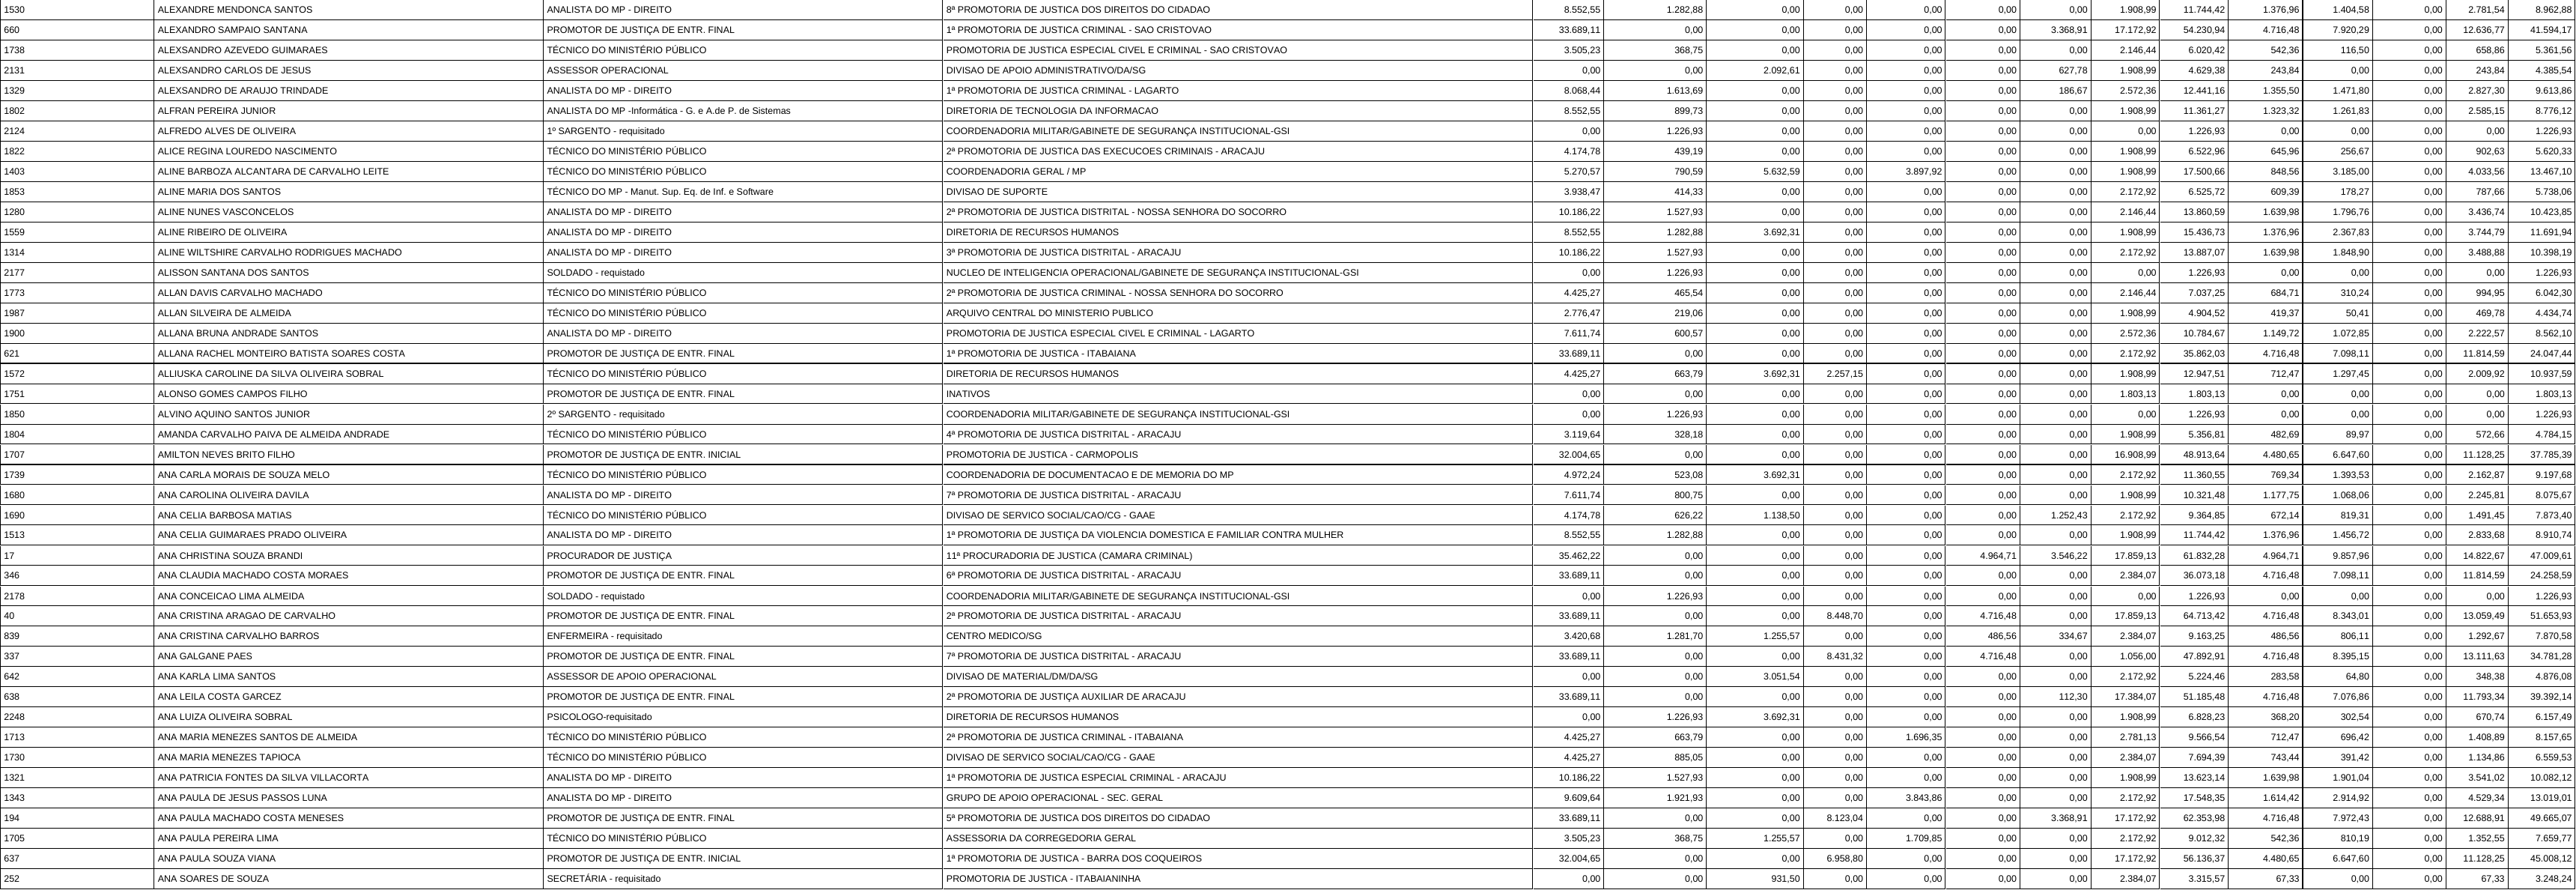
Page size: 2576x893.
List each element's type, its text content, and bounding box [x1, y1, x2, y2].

table_cell 391,42 [2303, 748, 2372, 767]
table_cell 0,00 [1804, 667, 1866, 686]
table_cell 0,00 [1804, 587, 1866, 605]
table_cell 0,00 [1804, 465, 1866, 484]
table_cell 0,00 [1534, 121, 1603, 141]
table_cell 0,00 [1707, 727, 1803, 747]
table_cell ALVINO AQUINO SANTOS JUNIOR [154, 405, 543, 424]
table_cell TÉCNICO DO MINISTÉRIO PÚBLICO [544, 162, 942, 181]
table_cell ALLIUSKA CAROLINE DA SILVA OLIVEIRA SOBRAL [154, 364, 543, 384]
table_cell 3.436,74 [2446, 202, 2508, 222]
table_cell 0,00 [1804, 788, 1866, 808]
table_cell 0,00 [2373, 162, 2446, 181]
table_cell 61.832,28 [2160, 546, 2228, 565]
table_cell 7.037,25 [2160, 283, 2228, 303]
table_cell 10.186,22 [1534, 768, 1603, 787]
table_cell 4.716,48 [2229, 20, 2302, 40]
table_cell 712,47 [2229, 727, 2302, 747]
table_cell 0,00 [1867, 566, 1945, 585]
table_cell SOLDADO - requistado [544, 587, 942, 605]
table_cell 41.594,17 [2509, 20, 2575, 40]
table_cell TÉCNICO DO MINISTÉRIO PÚBLICO [544, 142, 942, 161]
table_cell 800,75 [1604, 485, 1706, 504]
table_cell 0,00 [2373, 202, 2446, 222]
table_cell 1.908,99 [2092, 142, 2159, 161]
table_cell 12.688,91 [2446, 808, 2508, 828]
table_cell ANA CRISTINA ARAGAO DE CARVALHO [154, 606, 543, 626]
table_cell 0,00 [2020, 525, 2091, 545]
table_cell 0,00 [2020, 768, 2091, 787]
table_cell ANA LEILA COSTA GARCEZ [154, 687, 543, 706]
table_cell 0,00 [1707, 485, 1803, 504]
table_cell 334,67 [2020, 626, 2091, 646]
table_cell 3.368,91 [2020, 808, 2091, 828]
table_cell 0,00 [2373, 384, 2446, 403]
table_cell 35.862,03 [2160, 344, 2228, 363]
table_cell 4.529,34 [2446, 788, 2508, 808]
table_cell 0,00 [2020, 849, 2091, 868]
table_cell 67,33 [2229, 869, 2302, 889]
table_cell 1.908,99 [2092, 768, 2159, 787]
table_cell 302,54 [2303, 707, 2372, 727]
table_cell ALINE MARIA DOS SANTOS [154, 182, 543, 202]
table_cell 3.938,47 [1534, 182, 1603, 202]
table_cell 1.226,93 [1604, 587, 1706, 605]
table_cell 1.696,35 [1867, 727, 1945, 747]
table_cell 0,00 [1804, 263, 1866, 282]
table_cell 54.230,94 [2160, 20, 2228, 40]
table_cell 0,00 [1707, 587, 1803, 605]
table_cell 0,00 [1604, 667, 1706, 686]
table_cell 790,59 [1604, 162, 1706, 181]
table_cell 112,30 [2020, 687, 2091, 706]
table_cell 0,00 [2020, 263, 2091, 282]
table_cell 337 [1, 647, 154, 666]
table_cell 252 [1, 869, 154, 889]
table_cell 0,00 [1804, 546, 1866, 565]
table_cell ALLANA BRUNA ANDRADE SANTOS [154, 324, 543, 343]
table_cell 0,00 [1804, 829, 1866, 848]
table_cell 1850 [1, 405, 154, 424]
table_header 1.404,58 [2303, 0, 2372, 19]
table_cell 9.163,25 [2160, 626, 2228, 646]
table_cell ALFRAN PEREIRA JUNIOR [154, 101, 543, 121]
table_cell 6.157,49 [2509, 707, 2575, 727]
table_cell DIVISAO DE APOIO ADMINISTRATIVO/DA/SG [944, 61, 1532, 80]
table_cell 0,00 [1867, 748, 1945, 767]
table_cell 0,00 [2373, 20, 2446, 40]
table_cell 0,00 [1707, 425, 1803, 444]
table_cell 4.716,48 [1946, 647, 2020, 666]
table_header 1.908,99 [2092, 0, 2159, 19]
table_cell 1.471,80 [2303, 81, 2372, 100]
table_cell 0,00 [2020, 223, 2091, 242]
table_cell ALLAN DAVIS CARVALHO MACHADO [154, 283, 543, 303]
table_cell 0,00 [1707, 748, 1803, 767]
table_cell ALISSON SANTANA DOS SANTOS [154, 263, 543, 282]
table_cell 67,33 [2446, 869, 2508, 889]
table_cell ALICE REGINA LOUREDO NASCIMENTO [154, 142, 543, 161]
table_cell 8.431,32 [1804, 647, 1866, 666]
table_cell CENTRO MEDICO/SG [944, 626, 1532, 646]
table_cell 1.908,99 [2092, 707, 2159, 727]
table_cell 0,00 [2373, 869, 2446, 889]
table_cell 2.384,07 [2092, 626, 2159, 646]
table_cell 743,44 [2229, 748, 2302, 767]
table_cell 1.226,93 [1604, 263, 1706, 282]
table_cell DIVISAO DE SERVICO SOCIAL/CAO/CG - GAAE [944, 506, 1532, 524]
table_cell 62.353,98 [2160, 808, 2228, 828]
table_cell 7.694,39 [2160, 748, 2228, 767]
table_header 8ª PROMOTORIA DE JUSTICA DOS DIREITOS DO CIDADAO [944, 0, 1532, 19]
table_cell 10.321,48 [2160, 485, 2228, 504]
table_cell 994,95 [2446, 283, 2508, 303]
table_cell ARQUIVO CENTRAL DO MINISTERIO PUBLICO [944, 303, 1532, 323]
table_cell 0,00 [1946, 61, 2020, 80]
table_cell 5.270,57 [1534, 162, 1603, 181]
table_cell 0,00 [2373, 626, 2446, 646]
table_cell 10.398,19 [2509, 243, 2575, 262]
table_cell 3.185,00 [2303, 162, 2372, 181]
table_cell 0,00 [1804, 61, 1866, 80]
table_cell ALINE WILTSHIRE CARVALHO RODRIGUES MACHADO [154, 243, 543, 262]
table_cell 0,00 [1867, 263, 1945, 282]
table_cell 523,08 [1604, 465, 1706, 484]
table_cell 51.185,48 [2160, 687, 2228, 706]
table_cell 0,00 [1804, 243, 1866, 262]
table_cell 0,00 [2373, 506, 2446, 524]
table_cell 0,00 [2229, 587, 2302, 605]
table_cell 1.226,93 [2509, 263, 2575, 282]
table_cell 17.500,66 [2160, 162, 2228, 181]
table_cell 0,00 [2373, 445, 2446, 464]
table_cell 2.009,92 [2446, 364, 2508, 384]
table_cell 0,00 [1867, 869, 1945, 889]
table_cell 2.384,07 [2092, 748, 2159, 767]
table_cell 0,00 [2303, 405, 2372, 424]
table_cell 7.611,74 [1534, 485, 1603, 504]
table_cell 0,00 [1707, 263, 1803, 282]
table_cell TÉCNICO DO MP - Manut. Sup. Eq. de Inf. e Software [544, 182, 942, 202]
table_cell 0,00 [1867, 81, 1945, 100]
table_cell 0,00 [1534, 384, 1603, 403]
table_cell 0,00 [2373, 707, 2446, 727]
table_cell 1.226,93 [2160, 587, 2228, 605]
table_cell 7.920,29 [2303, 20, 2372, 40]
table_cell 1.177,75 [2229, 485, 2302, 504]
table_cell 0,00 [2446, 121, 2508, 141]
table_cell 1.355,50 [2229, 81, 2302, 100]
table_cell 1738 [1, 40, 154, 60]
table_cell 0,00 [2373, 243, 2446, 262]
table_cell 45.008,12 [2509, 849, 2575, 868]
table_cell 0,00 [2020, 667, 2091, 686]
table_cell 7.098,11 [2303, 566, 2372, 585]
table_cell 0,00 [1867, 61, 1945, 80]
table_cell 2.146,44 [2092, 40, 2159, 60]
table_cell 6ª PROMOTORIA DE JUSTICA DISTRITAL - ARACAJU [944, 566, 1532, 585]
table_cell ANALISTA DO MP - DIREITO [544, 525, 942, 545]
table_cell 50,41 [2303, 303, 2372, 323]
table_cell 4.716,48 [2229, 687, 2302, 706]
table_cell 3.505,23 [1534, 40, 1603, 60]
table_cell 1.408,89 [2446, 727, 2508, 747]
table_cell 11.691,94 [2509, 223, 2575, 242]
table_cell 0,00 [1867, 626, 1945, 646]
table_cell 3.541,02 [2446, 768, 2508, 787]
table_cell ANA CHRISTINA SOUZA BRANDI [154, 546, 543, 565]
table_cell 1314 [1, 243, 154, 262]
table_cell 243,84 [2229, 61, 2302, 80]
table_cell 17.859,13 [2092, 546, 2159, 565]
table_cell 0,00 [1804, 182, 1866, 202]
table_cell 1.908,99 [2092, 525, 2159, 545]
table_cell 0,00 [2229, 121, 2302, 141]
table_cell 8.075,67 [2509, 485, 2575, 504]
table_cell 0,00 [2373, 101, 2446, 121]
table_cell ANA CRISTINA CARVALHO BARROS [154, 626, 543, 646]
table_cell 2.367,83 [2303, 223, 2372, 242]
table_cell 1.226,93 [2509, 121, 2575, 141]
table_cell 1.323,32 [2229, 101, 2302, 121]
table_cell 2.833,68 [2446, 525, 2508, 545]
table_cell 1329 [1, 81, 154, 100]
table_cell 0,00 [1867, 121, 1945, 141]
table_cell 0,00 [2373, 687, 2446, 706]
table_cell 12.441,16 [2160, 81, 2228, 100]
table_cell INATIVOS [944, 384, 1532, 403]
table_cell ALEXANDRO SAMPAIO SANTANA [154, 20, 543, 40]
table_cell ANALISTA DO MP - DIREITO [544, 243, 942, 262]
table_header ANALISTA DO MP - DIREITO [544, 0, 942, 19]
table_cell 0,00 [1867, 445, 1945, 464]
table_cell 1802 [1, 101, 154, 121]
table_cell 0,00 [2020, 445, 2091, 464]
table_cell 2177 [1, 263, 154, 282]
table_cell 24.258,59 [2509, 566, 2575, 585]
table_cell 0,00 [2446, 587, 2508, 605]
table_cell 0,00 [1867, 485, 1945, 504]
table_cell 2131 [1, 61, 154, 80]
table_cell 33.689,11 [1534, 20, 1603, 40]
table_cell 1.261,83 [2303, 101, 2372, 121]
table_cell PROMOTOR DE JUSTIÇA DE ENTR. FINAL [544, 20, 942, 40]
table_cell 39.392,14 [2509, 687, 2575, 706]
table_cell 1.908,99 [2092, 61, 2159, 80]
table_cell AMILTON NEVES BRITO FILHO [154, 445, 543, 464]
table_cell 672,14 [2229, 506, 2302, 524]
table_cell 283,58 [2229, 667, 2302, 686]
table_cell TÉCNICO DO MINISTÉRIO PÚBLICO [544, 748, 942, 767]
table_cell 0,00 [2020, 162, 2091, 181]
table_cell ASSESSORIA DA CORREGEDORIA GERAL [944, 829, 1532, 848]
table_cell 0,00 [1946, 727, 2020, 747]
table_cell 14.822,67 [2446, 546, 2508, 565]
table_cell 2º SARGENTO - requisitado [544, 405, 942, 424]
table_cell 17 [1, 546, 154, 565]
table_cell 8.157,65 [2509, 727, 2575, 747]
table_cell 0,00 [2373, 546, 2446, 565]
table_cell 0,00 [1707, 101, 1803, 121]
table_cell 4.174,78 [1534, 142, 1603, 161]
table_cell 1.138,50 [1707, 506, 1803, 524]
table_cell 1.639,98 [2229, 202, 2302, 222]
table_cell 3.546,22 [2020, 546, 2091, 565]
table_cell 0,00 [1867, 687, 1945, 706]
table_cell 368,75 [1604, 40, 1706, 60]
table_cell TÉCNICO DO MINISTÉRIO PÚBLICO [544, 425, 942, 444]
table_cell 0,00 [1867, 101, 1945, 121]
table_cell 256,67 [2303, 142, 2372, 161]
table_cell 37.785,39 [2509, 445, 2575, 464]
table_cell DIRETORIA DE RECURSOS HUMANOS [944, 707, 1532, 727]
table_cell 33.689,11 [1534, 344, 1603, 363]
table_cell 0,00 [2020, 384, 2091, 403]
table_cell 17.172,92 [2092, 808, 2159, 828]
table_cell COORDENADORIA MILITAR/GABINETE DE SEGURANÇA INSTITUCIONAL-GSI [944, 121, 1532, 141]
table_cell 0,00 [1534, 587, 1603, 605]
table_cell 3.488,88 [2446, 243, 2508, 262]
table_cell 0,00 [1804, 283, 1866, 303]
table_cell 2ª PROMOTORIA DE JUSTICA CRIMINAL - ITABAIANA [944, 727, 1532, 747]
table_cell PROMOTOR DE JUSTIÇA DE ENTR. FINAL [544, 344, 942, 363]
table_cell 0,00 [2303, 263, 2372, 282]
table_cell 1705 [1, 829, 154, 848]
table_cell 0,00 [2373, 425, 2446, 444]
table_cell 6.042,30 [2509, 283, 2575, 303]
table_cell 4.784,15 [2509, 425, 2575, 444]
table_cell 0,00 [2020, 748, 2091, 767]
table_cell 0,00 [1804, 748, 1866, 767]
table_cell ALINE BARBOZA ALCANTARA DE CARVALHO LEITE [154, 162, 543, 181]
table_cell ANALISTA DO MP - DIREITO [544, 788, 942, 808]
table_cell 1.072,85 [2303, 324, 2372, 343]
table_cell 2178 [1, 587, 154, 605]
table_cell 0,00 [1946, 81, 2020, 100]
table_cell ANA GALGANE PAES [154, 647, 543, 666]
table_cell 0,00 [2373, 587, 2446, 605]
table_cell 0,00 [1867, 20, 1945, 40]
table_cell 0,00 [1946, 303, 2020, 323]
table_cell TÉCNICO DO MINISTÉRIO PÚBLICO [544, 364, 942, 384]
table_cell 219,06 [1604, 303, 1706, 323]
table_cell 8.448,70 [1804, 606, 1866, 626]
table_cell 5ª PROMOTORIA DE JUSTICA DOS DIREITOS DO CIDADAO [944, 808, 1532, 828]
table_cell ANALISTA DO MP - DIREITO [544, 223, 942, 242]
table_cell 0,00 [2020, 566, 2091, 585]
table_cell PROMOTOR DE JUSTIÇA DE ENTR. FINAL [544, 687, 942, 706]
table_cell 3.051,54 [1707, 667, 1803, 686]
table_cell 0,00 [1946, 788, 2020, 808]
table_cell 0,00 [2446, 263, 2508, 282]
table_cell 637 [1, 849, 154, 868]
table_cell ANALISTA DO MP - DIREITO [544, 324, 942, 343]
table_cell 0,00 [1707, 768, 1803, 787]
table_cell 4.716,48 [1946, 606, 2020, 626]
table_cell 2.914,92 [2303, 788, 2372, 808]
table_cell 33.689,11 [1534, 606, 1603, 626]
table_cell 1513 [1, 525, 154, 545]
table_cell 11.814,59 [2446, 344, 2508, 363]
table_cell 0,00 [1946, 243, 2020, 262]
table_cell 542,36 [2229, 40, 2302, 60]
table_cell 0,00 [1707, 788, 1803, 808]
table_cell 348,38 [2446, 667, 2508, 686]
table_cell SECRETÁRIA - requisitado [544, 869, 942, 889]
table_cell 902,63 [2446, 142, 2508, 161]
table_cell 1853 [1, 182, 154, 202]
table_cell 486,56 [2229, 626, 2302, 646]
table_cell 4.964,71 [2229, 546, 2302, 565]
table_cell 1713 [1, 727, 154, 747]
table_cell 116,50 [2303, 40, 2372, 60]
table_cell 13.111,63 [2446, 647, 2508, 666]
table_cell 12.636,77 [2446, 20, 2508, 40]
table_cell 0,00 [2020, 788, 2091, 808]
table_cell 0,00 [2373, 566, 2446, 585]
table_cell 465,54 [1604, 283, 1706, 303]
table_cell 670,74 [2446, 707, 2508, 727]
table_cell 0,00 [1946, 445, 2020, 464]
table_cell 1.281,70 [1604, 626, 1706, 646]
table_cell 1.376,96 [2229, 223, 2302, 242]
table_cell 7.098,11 [2303, 344, 2372, 363]
table_cell 2ª PROMOTORIA DE JUSTIÇA AUXILIAR DE ARACAJU [944, 687, 1532, 706]
table_cell 0,00 [1604, 869, 1706, 889]
table_cell 17.859,13 [2092, 606, 2159, 626]
table_cell 0,00 [1867, 525, 1945, 545]
table_cell 11.814,59 [2446, 566, 2508, 585]
table_cell 2.572,36 [2092, 324, 2159, 343]
table_cell 839 [1, 626, 154, 646]
table_cell 17.548,35 [2160, 788, 2228, 808]
table_cell 1900 [1, 324, 154, 343]
table_cell 5.620,33 [2509, 142, 2575, 161]
table_cell 0,00 [2020, 344, 2091, 363]
table_cell 1739 [1, 465, 154, 484]
table_cell 1.908,99 [2092, 223, 2159, 242]
table_cell 2.172,92 [2092, 243, 2159, 262]
table_cell 7ª PROMOTORIA DE JUSTICA DISTRITAL - ARACAJU [944, 647, 1532, 666]
table_header 1.282,88 [1604, 0, 1706, 19]
table_cell 0,00 [2020, 182, 2091, 202]
table_cell 0,00 [1867, 142, 1945, 161]
table_cell 368,20 [2229, 707, 2302, 727]
table_cell 1.456,72 [2303, 525, 2372, 545]
table_cell 645,96 [2229, 142, 2302, 161]
table_cell 0,00 [2373, 142, 2446, 161]
table_cell 0,00 [1604, 61, 1706, 80]
table_cell 3.248,24 [2509, 869, 2575, 889]
table_cell 0,00 [1867, 506, 1945, 524]
table_cell 1987 [1, 303, 154, 323]
table_cell 0,00 [1707, 40, 1803, 60]
table_cell PROMOTOR DE JUSTIÇA DE ENTR. FINAL [544, 808, 942, 828]
table_cell TÉCNICO DO MINISTÉRIO PÚBLICO [544, 40, 942, 60]
table_cell 12.947,51 [2160, 364, 2228, 384]
table_cell 1.056,00 [2092, 647, 2159, 666]
table_cell 0,00 [1804, 485, 1866, 504]
table_cell 9.197,68 [2509, 465, 2575, 484]
table_cell 17.384,07 [2092, 687, 2159, 706]
table_cell 8.395,15 [2303, 647, 2372, 666]
table_cell 1.376,96 [2229, 525, 2302, 545]
table_cell PROMOTORIA DE JUSTICA - CARMOPOLIS [944, 445, 1532, 464]
table_cell 0,00 [2373, 324, 2446, 343]
table_header 0,00 [1946, 0, 2020, 19]
table_cell 2.172,92 [2092, 465, 2159, 484]
table_cell 3ª PROMOTORIA DE JUSTICA DISTRITAL - ARACAJU [944, 243, 1532, 262]
table_cell 368,75 [1604, 829, 1706, 848]
table_cell 819,31 [2303, 506, 2372, 524]
table_cell ANA MARIA MENEZES TAPIOCA [154, 748, 543, 767]
table_cell 848,56 [2229, 162, 2302, 181]
table_cell 4ª PROMOTORIA DE JUSTICA DISTRITAL - ARACAJU [944, 425, 1532, 444]
table_cell 0,00 [1604, 647, 1706, 666]
table_cell 56.136,37 [2160, 849, 2228, 868]
table_cell 1.352,55 [2446, 829, 2508, 848]
table_cell 0,00 [1867, 364, 1945, 384]
table_cell 0,00 [1604, 20, 1706, 40]
table_cell 469,78 [2446, 303, 2508, 323]
table_cell 0,00 [1804, 202, 1866, 222]
table_cell 0,00 [1946, 263, 2020, 282]
table_cell 6.828,23 [2160, 707, 2228, 727]
table_cell 2.172,92 [2092, 506, 2159, 524]
table_cell 11.793,34 [2446, 687, 2508, 706]
table_cell 2.776,47 [1534, 303, 1603, 323]
table_cell 8.343,01 [2303, 606, 2372, 626]
table_header 11.744,42 [2160, 0, 2228, 19]
table_cell 0,00 [2373, 465, 2446, 484]
table_cell 0,00 [2020, 364, 2091, 384]
table_cell 1ª PROMOTORIA DE JUSTICA ESPECIAL CRIMINAL - ARACAJU [944, 768, 1532, 787]
table_cell 1.282,88 [1604, 525, 1706, 545]
table_cell 0,00 [1867, 405, 1945, 424]
table_cell 0,00 [2373, 121, 2446, 141]
table_cell 0,00 [1946, 425, 2020, 444]
table_cell 1343 [1, 788, 154, 808]
table_cell PROMOTOR DE JUSTIÇA DE ENTR. INICIAL [544, 849, 942, 868]
table_cell 0,00 [2373, 788, 2446, 808]
table_cell 414,33 [1604, 182, 1706, 202]
table_cell 1.908,99 [2092, 101, 2159, 121]
table_cell 8.562,10 [2509, 324, 2575, 343]
table_cell 9.364,85 [2160, 506, 2228, 524]
table_cell ANA CELIA BARBOSA MATIAS [154, 506, 543, 524]
table_cell 0,00 [2092, 405, 2159, 424]
table_cell DIRETORIA DE RECURSOS HUMANOS [944, 364, 1532, 384]
table_cell 8.123,04 [1804, 808, 1866, 828]
table_cell 1280 [1, 202, 154, 222]
table_cell 0,00 [1604, 606, 1706, 626]
table_cell 0,00 [1867, 546, 1945, 565]
table_cell 1.252,43 [2020, 506, 2091, 524]
table_cell 1321 [1, 768, 154, 787]
table_cell 0,00 [2020, 121, 2091, 141]
table_cell 1.639,98 [2229, 768, 2302, 787]
table_cell 0,00 [1804, 707, 1866, 727]
table_cell 899,73 [1604, 101, 1706, 121]
table_cell 0,00 [2303, 869, 2372, 889]
table_cell 1.297,45 [2303, 364, 2372, 384]
table_cell 0,00 [1867, 606, 1945, 626]
table_cell 0,00 [2020, 101, 2091, 121]
table_cell 0,00 [1604, 384, 1706, 403]
table_cell ALEXSANDRO DE ARAUJO TRINDADE [154, 81, 543, 100]
table_cell 627,78 [2020, 61, 2091, 80]
table_cell 600,57 [1604, 324, 1706, 343]
table_cell 0,00 [1707, 121, 1803, 141]
table_cell 0,00 [2373, 748, 2446, 767]
table_cell 4.629,38 [2160, 61, 2228, 80]
table_cell 2.222,57 [2446, 324, 2508, 343]
table_cell ANA CLAUDIA MACHADO COSTA MORAES [154, 566, 543, 585]
table_cell 0,00 [1946, 829, 2020, 848]
table_cell 0,00 [1804, 626, 1866, 646]
table_cell 6.020,42 [2160, 40, 2228, 60]
table_cell 2.146,44 [2092, 202, 2159, 222]
table_cell 0,00 [2373, 283, 2446, 303]
table_cell 4.480,65 [2229, 445, 2302, 464]
table_cell 712,47 [2229, 364, 2302, 384]
table_cell 9.613,86 [2509, 81, 2575, 100]
table_cell 0,00 [1804, 121, 1866, 141]
table_cell 609,39 [2229, 182, 2302, 202]
table_cell 1730 [1, 748, 154, 767]
table_cell 0,00 [1804, 869, 1866, 889]
table_cell 7.076,86 [2303, 687, 2372, 706]
table_cell 1.796,76 [2303, 202, 2372, 222]
table_cell 0,00 [1707, 808, 1803, 828]
table_cell 48.913,64 [2160, 445, 2228, 464]
table_cell COORDENADORIA GERAL / MP [944, 162, 1532, 181]
table_cell 0,00 [1867, 647, 1945, 666]
table_cell 2ª PROMOTORIA DE JUSTICA CRIMINAL - NOSSA SENHORA DO SOCORRO [944, 283, 1532, 303]
table_cell 1751 [1, 384, 154, 403]
table_cell 33.689,11 [1534, 647, 1603, 666]
table_cell 34.781,28 [2509, 647, 2575, 666]
table_cell 663,79 [1604, 727, 1706, 747]
table_cell 0,00 [2373, 303, 2446, 323]
table_cell 1.527,93 [1604, 768, 1706, 787]
table_cell 658,86 [2446, 40, 2508, 60]
table_cell 1773 [1, 283, 154, 303]
table_cell 0,00 [1867, 587, 1945, 605]
table_cell ALLANA RACHEL MONTEIRO BATISTA SOARES COSTA [154, 344, 543, 363]
table_cell 0,00 [1946, 465, 2020, 484]
table_cell 0,00 [1707, 546, 1803, 565]
table_cell 0,00 [1867, 808, 1945, 828]
table_cell 0,00 [1804, 768, 1866, 787]
table_cell 2.172,92 [2092, 788, 2159, 808]
table_cell 0,00 [2373, 829, 2446, 848]
table_cell 4.425,27 [1534, 283, 1603, 303]
table_cell 0,00 [2020, 142, 2091, 161]
table_cell 787,66 [2446, 182, 2508, 202]
table_cell 0,00 [1707, 606, 1803, 626]
table_cell 572,66 [2446, 425, 2508, 444]
table_cell 8.910,74 [2509, 525, 2575, 545]
table_cell 0,00 [1804, 506, 1866, 524]
table_cell 0,00 [1604, 344, 1706, 363]
table_cell 1.803,13 [2092, 384, 2159, 403]
table_cell 0,00 [1946, 687, 2020, 706]
table_cell 4.174,78 [1534, 506, 1603, 524]
table_cell ANALISTA DO MP -Informática - G. e A.de P. de Sistemas [544, 101, 942, 121]
table_cell 346 [1, 566, 154, 585]
table_cell 419,37 [2229, 303, 2302, 323]
table_cell 0,00 [2092, 587, 2159, 605]
table_cell 0,00 [2020, 485, 2091, 504]
table_cell 0,00 [1707, 445, 1803, 464]
table_cell 0,00 [2020, 647, 2091, 666]
table_cell 33.689,11 [1534, 566, 1603, 585]
table_cell 0,00 [2020, 303, 2091, 323]
table_cell 0,00 [1867, 243, 1945, 262]
table_cell 0,00 [1707, 324, 1803, 343]
table_cell 0,00 [1707, 344, 1803, 363]
table_cell 0,00 [1946, 384, 2020, 403]
table_cell 0,00 [1946, 667, 2020, 686]
table_cell 0,00 [2303, 121, 2372, 141]
table_cell 3.843,86 [1867, 788, 1945, 808]
table_cell 0,00 [1867, 202, 1945, 222]
table_cell 0,00 [2373, 223, 2446, 242]
table_cell 178,27 [2303, 182, 2372, 202]
table_cell 1572 [1, 364, 154, 384]
table_cell 0,00 [2020, 727, 2091, 747]
table_cell 0,00 [2373, 405, 2446, 424]
table_cell 1.255,57 [1707, 626, 1803, 646]
table_cell ALLAN SILVEIRA DE ALMEIDA [154, 303, 543, 323]
table_cell ANALISTA DO MP - DIREITO [544, 768, 942, 787]
table_cell 1.226,93 [1604, 707, 1706, 727]
table_cell PROMOTOR DE JUSTIÇA DE ENTR. FINAL [544, 384, 942, 403]
table_cell 8.552,55 [1534, 223, 1603, 242]
table_cell ANA CELIA GUIMARAES PRADO OLIVEIRA [154, 525, 543, 545]
table_cell 0,00 [1946, 566, 2020, 585]
table_cell 5.361,56 [2509, 40, 2575, 60]
table_header 0,00 [1867, 0, 1945, 19]
table_cell 486,56 [1946, 626, 2020, 646]
table_cell 0,00 [1707, 405, 1803, 424]
table_cell 89,97 [2303, 425, 2372, 444]
table_cell 16.908,99 [2092, 445, 2159, 464]
table_cell 1.282,88 [1604, 223, 1706, 242]
table_cell 11ª PROCURADORIA DE JUSTICA (CAMARA CRIMINAL) [944, 546, 1532, 565]
table_cell 0,00 [1867, 182, 1945, 202]
table_cell 0,00 [1946, 587, 2020, 605]
table_cell 2ª PROMOTORIA DE JUSTICA DAS EXECUCOES CRIMINAIS - ARACAJU [944, 142, 1532, 161]
table_cell TÉCNICO DO MINISTÉRIO PÚBLICO [544, 727, 942, 747]
table_cell 310,24 [2303, 283, 2372, 303]
table_cell 64,80 [2303, 667, 2372, 686]
table_cell 1403 [1, 162, 154, 181]
table_cell 2248 [1, 707, 154, 727]
table_cell 0,00 [1604, 808, 1706, 828]
table_cell PROCURADOR DE JUSTIÇA [544, 546, 942, 565]
table_cell ANALISTA DO MP - DIREITO [544, 485, 942, 504]
table_cell 0,00 [2373, 808, 2446, 828]
table_cell 0,00 [1804, 303, 1866, 323]
table_cell 1.292,67 [2446, 626, 2508, 646]
table_cell 9.609,64 [1534, 788, 1603, 808]
table_cell 0,00 [2373, 182, 2446, 202]
table_cell 0,00 [1804, 344, 1866, 363]
table_cell 0,00 [2373, 364, 2446, 384]
table_cell 1.709,85 [1867, 829, 1945, 848]
table_cell 1.613,69 [1604, 81, 1706, 100]
table_cell 4.385,54 [2509, 61, 2575, 80]
table_cell 194 [1, 808, 154, 828]
table_cell PROMOTOR DE JUSTIÇA DE ENTR. INICIAL [544, 445, 942, 464]
table_cell 0,00 [1804, 101, 1866, 121]
table_cell 3.505,23 [1534, 829, 1603, 848]
table_cell 13.467,10 [2509, 162, 2575, 181]
table_cell ANA LUIZA OLIVEIRA SOBRAL [154, 707, 543, 727]
table_cell 7.870,58 [2509, 626, 2575, 646]
table_cell 7ª PROMOTORIA DE JUSTICA DISTRITAL - ARACAJU [944, 485, 1532, 504]
table_cell 1.226,93 [2509, 587, 2575, 605]
table_cell 2.384,07 [2092, 869, 2159, 889]
table_cell 0,00 [2229, 405, 2302, 424]
table_cell PROMOTOR DE JUSTIÇA DE ENTR. FINAL [544, 606, 942, 626]
table_cell ANA MARIA MENEZES SANTOS DE ALMEIDA [154, 727, 543, 747]
table_cell 0,00 [2373, 647, 2446, 666]
table_cell 0,00 [2373, 727, 2446, 747]
table_cell 4.716,48 [2229, 606, 2302, 626]
table_cell 5.632,59 [1707, 162, 1803, 181]
table_cell ALINE NUNES VASCONCELOS [154, 202, 543, 222]
table_cell 1.226,93 [2160, 405, 2228, 424]
table_cell 0,00 [2446, 405, 2508, 424]
table_cell 1.527,93 [1604, 243, 1706, 262]
table_cell 11.744,42 [2160, 525, 2228, 545]
table_cell 0,00 [2020, 606, 2091, 626]
table_cell 6.522,96 [2160, 142, 2228, 161]
table_cell 10.423,85 [2509, 202, 2575, 222]
table_cell 3.692,31 [1707, 364, 1803, 384]
table_cell DIVISAO DE SUPORTE [944, 182, 1532, 202]
table_cell 0,00 [1707, 525, 1803, 545]
table_cell 0,00 [1707, 81, 1803, 100]
table_cell 0,00 [1867, 384, 1945, 403]
table_cell 0,00 [2303, 384, 2372, 403]
table_cell 0,00 [2229, 384, 2302, 403]
table_cell 11.128,25 [2446, 849, 2508, 868]
table_cell 1690 [1, 506, 154, 524]
table_cell 2.585,15 [2446, 101, 2508, 121]
table_cell 1.848,90 [2303, 243, 2372, 262]
table_cell 0,00 [1707, 243, 1803, 262]
table_cell 0,00 [1946, 485, 2020, 504]
table_cell COORDENADORIA DE DOCUMENTACAO E DE MEMORIA DO MP [944, 465, 1532, 484]
table_cell ANA PAULA PEREIRA LIMA [154, 829, 543, 848]
table_cell 51.653,93 [2509, 606, 2575, 626]
table_cell SOLDADO - requistado [544, 263, 942, 282]
table_cell 5.738,06 [2509, 182, 2575, 202]
table_cell 0,00 [1946, 101, 2020, 121]
table_cell 32.004,65 [1534, 849, 1603, 868]
table_cell ANALISTA DO MP - DIREITO [544, 202, 942, 222]
table_cell 0,00 [1946, 20, 2020, 40]
table_cell 0,00 [1804, 525, 1866, 545]
table_header 8.962,88 [2509, 0, 2575, 19]
table_cell 0,00 [1946, 506, 2020, 524]
table_cell 2.172,92 [2092, 182, 2159, 202]
table_cell 6.958,80 [1804, 849, 1866, 868]
table_cell 2.257,15 [1804, 364, 1866, 384]
table_cell 542,36 [2229, 829, 2302, 848]
table_cell 0,00 [1804, 687, 1866, 706]
table_cell ENFERMEIRA - requisitado [544, 626, 942, 646]
table_cell 4.716,48 [2229, 566, 2302, 585]
table_cell 0,00 [1946, 202, 2020, 222]
table_cell 3.897,92 [1867, 162, 1945, 181]
table_cell 660 [1, 20, 154, 40]
table_cell 2.781,13 [2092, 727, 2159, 747]
table_cell DIRETORIA DE RECURSOS HUMANOS [944, 223, 1532, 242]
table_cell 0,00 [2020, 202, 2091, 222]
table_cell 0,00 [1804, 324, 1866, 343]
table_cell 0,00 [2020, 405, 2091, 424]
table_cell 4.964,71 [1946, 546, 2020, 565]
table_cell 1.226,93 [1604, 405, 1706, 424]
table_cell 1.614,42 [2229, 788, 2302, 808]
table_cell 1.134,86 [2446, 748, 2508, 767]
table_cell 642 [1, 667, 154, 686]
table_cell 1680 [1, 485, 154, 504]
table_cell 2.172,92 [2092, 344, 2159, 363]
table_cell 4.716,48 [2229, 647, 2302, 666]
table_cell 11.361,27 [2160, 101, 2228, 121]
table_cell 1.908,99 [2092, 364, 2159, 384]
table_cell 0,00 [1804, 20, 1866, 40]
table_cell PROMOTOR DE JUSTIÇA DE ENTR. FINAL [544, 647, 942, 666]
table_cell 0,00 [1804, 142, 1866, 161]
table_cell 1.255,57 [1707, 829, 1803, 848]
table_cell 0,00 [1867, 667, 1945, 686]
table_cell 1.803,13 [2160, 384, 2228, 403]
table_cell 11.360,55 [2160, 465, 2228, 484]
table_cell ALINE RIBEIRO DE OLIVEIRA [154, 223, 543, 242]
table_cell 2.572,36 [2092, 81, 2159, 100]
table_cell 1º SARGENTO - requisitado [544, 121, 942, 141]
table_cell 810,19 [2303, 829, 2372, 848]
table_header ALEXANDRE MENDONCA SANTOS [154, 0, 543, 19]
table_cell 17.172,92 [2092, 849, 2159, 868]
table_cell ANA PAULA SOUZA VIANA [154, 849, 543, 868]
table_cell 17.172,92 [2092, 20, 2159, 40]
table_cell 0,00 [1707, 647, 1803, 666]
table_cell 0,00 [2373, 667, 2446, 686]
table_cell PROMOTORIA DE JUSTICA ESPECIAL CIVEL E CRIMINAL - SAO CRISTOVAO [944, 40, 1532, 60]
table_cell 0,00 [1604, 546, 1706, 565]
table_cell 4.425,27 [1534, 364, 1603, 384]
table_cell 13.623,14 [2160, 768, 2228, 787]
table_cell 1822 [1, 142, 154, 161]
table_cell 8.776,12 [2509, 101, 2575, 121]
table_cell ANA PATRICIA FONTES DA SILVA VILLACORTA [154, 768, 543, 787]
table_header 0,00 [1707, 0, 1803, 19]
table_cell 3.692,31 [1707, 465, 1803, 484]
table_cell ANA PAULA DE JESUS PASSOS LUNA [154, 788, 543, 808]
table_cell 0,00 [2373, 40, 2446, 60]
table_cell 0,00 [1867, 768, 1945, 787]
table_cell 663,79 [1604, 364, 1706, 384]
table_cell 0,00 [1804, 40, 1866, 60]
table_cell 47.892,91 [2160, 647, 2228, 666]
table_cell ASSESSOR OPERACIONAL [544, 61, 942, 80]
table_cell 1.908,99 [2092, 425, 2159, 444]
table_cell TÉCNICO DO MINISTÉRIO PÚBLICO [544, 506, 942, 524]
table_cell ASSESSOR DE APOIO OPERACIONAL [544, 667, 942, 686]
table_cell COORDENADORIA MILITAR/GABINETE DE SEGURANÇA INSTITUCIONAL-GSI [944, 405, 1532, 424]
table_cell 0,00 [2373, 768, 2446, 787]
table_cell 885,05 [1604, 748, 1706, 767]
table_cell TÉCNICO DO MINISTÉRIO PÚBLICO [544, 303, 942, 323]
table_cell 2.172,92 [2092, 829, 2159, 848]
table_cell ANA SOARES DE SOUZA [154, 869, 543, 889]
table_cell 0,00 [1604, 445, 1706, 464]
table_cell 1ª PROMOTORIA DE JUSTICA CRIMINAL - SAO CRISTOVAO [944, 20, 1532, 40]
table_cell 13.059,49 [2446, 606, 2508, 626]
table_cell 1ª PROMOTORIA DE JUSTICA - BARRA DOS COQUEIROS [944, 849, 1532, 868]
table_cell 0,00 [1946, 40, 2020, 60]
table_cell ANA CARLA MORAIS DE SOUZA MELO [154, 465, 543, 484]
table_cell 0,00 [2020, 465, 2091, 484]
table_cell 7.659,77 [2509, 829, 2575, 848]
table_cell 1.527,93 [1604, 202, 1706, 222]
table_cell 2ª PROMOTORIA DE JUSTICA DISTRITAL - ARACAJU [944, 606, 1532, 626]
table_cell 4.876,08 [2509, 667, 2575, 686]
table_cell 3.315,57 [2160, 869, 2228, 889]
table_header 0,00 [2373, 0, 2446, 19]
table_cell 4.434,74 [2509, 303, 2575, 323]
table_cell 0,00 [1707, 202, 1803, 222]
table_cell 0,00 [1867, 465, 1945, 484]
table_cell 0,00 [1707, 142, 1803, 161]
table_cell 4.972,24 [1534, 465, 1603, 484]
table_cell 0,00 [2373, 525, 2446, 545]
table_cell 1559 [1, 223, 154, 242]
table_header 2.781,54 [2446, 0, 2508, 19]
table_cell 6.647,60 [2303, 445, 2372, 464]
table_cell 0,00 [1946, 808, 2020, 828]
table_header 1.376,96 [2229, 0, 2302, 19]
table_cell NUCLEO DE INTELIGENCIA OPERACIONAL/GABINETE DE SEGURANÇA INSTITUCIONAL-GSI [944, 263, 1532, 282]
table_cell 7.873,40 [2509, 506, 2575, 524]
table_cell 1.226,93 [1604, 121, 1706, 141]
table_cell 1ª PROMOTORIA DE JUSTICA - ITABAIANA [944, 344, 1532, 363]
table_cell 1.921,93 [1604, 788, 1706, 808]
table_cell PROMOTORIA DE JUSTICA ESPECIAL CIVEL E CRIMINAL - LAGARTO [944, 324, 1532, 343]
table_cell 0,00 [2446, 384, 2508, 403]
table_cell 10.186,22 [1534, 202, 1603, 222]
table_cell 0,00 [1534, 405, 1603, 424]
table_cell 2.245,81 [2446, 485, 2508, 504]
table_cell 9.012,32 [2160, 829, 2228, 848]
table_cell 0,00 [1804, 445, 1866, 464]
table_cell ALFREDO ALVES DE OLIVEIRA [154, 121, 543, 141]
table_cell 0,00 [1534, 61, 1603, 80]
table_cell 1.908,99 [2092, 303, 2159, 323]
table_cell COORDENADORIA MILITAR/GABINETE DE SEGURANÇA INSTITUCIONAL-GSI [944, 587, 1532, 605]
table_cell 0,00 [1707, 283, 1803, 303]
table_cell 7.972,43 [2303, 808, 2372, 828]
table_cell PSICOLOGO-requisitado [544, 707, 942, 727]
table_cell 0,00 [2373, 263, 2446, 282]
table_cell 8.552,55 [1534, 101, 1603, 121]
table_cell TÉCNICO DO MINISTÉRIO PÚBLICO [544, 465, 942, 484]
table_cell 0,00 [1867, 707, 1945, 727]
table_cell 2124 [1, 121, 154, 141]
table_cell 931,50 [1707, 869, 1803, 889]
table_cell 482,69 [2229, 425, 2302, 444]
table_cell 0,00 [1707, 303, 1803, 323]
table_cell 0,00 [1804, 405, 1866, 424]
table_header 0,00 [2020, 0, 2091, 19]
table_cell 0,00 [1946, 142, 2020, 161]
table_cell 6.525,72 [2160, 182, 2228, 202]
table_cell 6.647,60 [2303, 849, 2372, 868]
table_cell 806,11 [2303, 626, 2372, 646]
table_cell 10.784,67 [2160, 324, 2228, 343]
table_cell 10.082,12 [2509, 768, 2575, 787]
table_cell 0,00 [2020, 283, 2091, 303]
table_cell DIVISAO DE SERVICO SOCIAL/CAO/CG - GAAE [944, 748, 1532, 767]
table_cell 0,00 [1804, 81, 1866, 100]
table_cell 0,00 [1534, 707, 1603, 727]
table_cell 4.033,56 [2446, 162, 2508, 181]
table_cell 3.692,31 [1707, 707, 1803, 727]
table_cell 5.224,46 [2160, 667, 2228, 686]
table_cell 1.901,04 [2303, 768, 2372, 787]
table_cell ANA CAROLINA OLIVEIRA DAVILA [154, 485, 543, 504]
table_cell 0,00 [1946, 849, 2020, 868]
table_cell 3.119,64 [1534, 425, 1603, 444]
table_cell 2.092,61 [1707, 61, 1803, 80]
table_cell 0,00 [1707, 566, 1803, 585]
table_cell 0,00 [1946, 324, 2020, 343]
table_header 1530 [1, 0, 154, 19]
table_cell DIVISAO DE MATERIAL/DM/DA/SG [944, 667, 1532, 686]
table_cell 1.226,93 [2160, 263, 2228, 282]
table_cell 0,00 [1946, 162, 2020, 181]
table_cell 0,00 [2020, 425, 2091, 444]
table_cell 0,00 [2373, 849, 2446, 868]
table_cell 1804 [1, 425, 154, 444]
table_cell 4.716,48 [2229, 344, 2302, 363]
table_cell 0,00 [1867, 324, 1945, 343]
table_cell 0,00 [1604, 849, 1706, 868]
table_cell 0,00 [2303, 61, 2372, 80]
table_cell 1.226,93 [2509, 405, 2575, 424]
table_cell 0,00 [2020, 243, 2091, 262]
table_cell PROMOTOR DE JUSTIÇA DE ENTR. FINAL [544, 566, 942, 585]
table_cell GRUPO DE APOIO OPERACIONAL - SEC. GERAL [944, 788, 1532, 808]
table_cell 0,00 [1604, 687, 1706, 706]
table_cell 0,00 [1707, 182, 1803, 202]
table_cell 40 [1, 606, 154, 626]
table_cell 4.904,52 [2160, 303, 2228, 323]
table_cell 0,00 [1946, 121, 2020, 141]
table_cell TÉCNICO DO MINISTÉRIO PÚBLICO [544, 829, 942, 848]
table_cell 8.552,55 [1534, 525, 1603, 545]
table_cell 0,00 [1707, 384, 1803, 403]
table_header 8.552,55 [1534, 0, 1603, 19]
table_cell 32.004,65 [1534, 445, 1603, 464]
table_cell 0,00 [1804, 566, 1866, 585]
table_cell ANA KARLA LIMA SANTOS [154, 667, 543, 686]
table_cell 0,00 [1867, 40, 1945, 60]
table_cell 0,00 [1946, 364, 2020, 384]
table_cell 684,71 [2229, 283, 2302, 303]
table_cell 9.857,96 [2303, 546, 2372, 565]
table_cell 1ª PROMOTORIA DE JUSTICA CRIMINAL - LAGARTO [944, 81, 1532, 100]
table_cell ANA CONCEICAO LIMA ALMEIDA [154, 587, 543, 605]
table_cell ANALISTA DO MP - DIREITO [544, 81, 942, 100]
table_cell 0,00 [1946, 283, 2020, 303]
table_cell 0,00 [2020, 40, 2091, 60]
table_cell 1.639,98 [2229, 243, 2302, 262]
table_cell 13.019,01 [2509, 788, 2575, 808]
table_cell 0,00 [1946, 344, 2020, 363]
table_cell 0,00 [1946, 707, 2020, 727]
table_cell 4.425,27 [1534, 748, 1603, 767]
table_cell 0,00 [1867, 344, 1945, 363]
table_cell 0,00 [1707, 849, 1803, 868]
table_cell 439,19 [1604, 142, 1706, 161]
table_cell 1.491,45 [2446, 506, 2508, 524]
table_cell 0,00 [1946, 223, 2020, 242]
table_cell ALEXSANDRO AZEVEDO GUIMARAES [154, 40, 543, 60]
table_cell 35.462,22 [1534, 546, 1603, 565]
table_cell 0,00 [2373, 344, 2446, 363]
table_cell 3.368,91 [2020, 20, 2091, 40]
table_cell 2.827,30 [2446, 81, 2508, 100]
table_cell 0,00 [2229, 263, 2302, 282]
table_cell 2.172,92 [2092, 667, 2159, 686]
table_cell ALONSO GOMES CAMPOS FILHO [154, 384, 543, 403]
table_cell 33.689,11 [1534, 687, 1603, 706]
table_cell 0,00 [2373, 485, 2446, 504]
table_cell 1.803,13 [2509, 384, 2575, 403]
table_cell 13.887,07 [2160, 243, 2228, 262]
table_cell PROMOTORIA DE JUSTICA - ITABAIANINHA [944, 869, 1532, 889]
table_cell 769,34 [2229, 465, 2302, 484]
table_cell 2ª PROMOTORIA DE JUSTICA DISTRITAL - NOSSA SENHORA DO SOCORRO [944, 202, 1532, 222]
table_cell 0,00 [1946, 869, 2020, 889]
table_cell AMANDA CARVALHO PAIVA DE ALMEIDA ANDRADE [154, 425, 543, 444]
table_cell 2.146,44 [2092, 283, 2159, 303]
table_cell 0,00 [1804, 727, 1866, 747]
table_cell 0,00 [1867, 425, 1945, 444]
table_cell 3.420,68 [1534, 626, 1603, 646]
table_cell 0,00 [1534, 667, 1603, 686]
table_cell 328,18 [1604, 425, 1706, 444]
table_cell 1.149,72 [2229, 324, 2302, 343]
table_cell TÉCNICO DO MINISTÉRIO PÚBLICO [544, 283, 942, 303]
table_cell ANA PAULA MACHADO COSTA MENESES [154, 808, 543, 828]
table_cell 621 [1, 344, 154, 363]
table_cell 8.068,44 [1534, 81, 1603, 100]
table_cell 49.665,07 [2509, 808, 2575, 828]
table_cell 1.908,99 [2092, 162, 2159, 181]
table_cell 1.068,06 [2303, 485, 2372, 504]
table_cell 0,00 [1946, 525, 2020, 545]
table_cell 9.566,54 [2160, 727, 2228, 747]
table_cell 0,00 [1534, 869, 1603, 889]
table_cell 0,00 [2020, 829, 2091, 848]
table_cell 2.384,07 [2092, 566, 2159, 585]
table_header 0,00 [1804, 0, 1866, 19]
table_cell DIRETORIA DE TECNOLOGIA DA INFORMACAO [944, 101, 1532, 121]
table_cell 0,00 [2373, 606, 2446, 626]
table_cell 5.356,81 [2160, 425, 2228, 444]
table_cell 10.937,59 [2509, 364, 2575, 384]
table_cell 243,84 [2446, 61, 2508, 80]
table_cell 0,00 [1804, 223, 1866, 242]
table_cell 2.162,87 [2446, 465, 2508, 484]
table_cell 0,00 [2020, 324, 2091, 343]
table_cell 1.226,93 [2160, 121, 2228, 141]
table_cell 638 [1, 687, 154, 706]
table_cell 11.128,25 [2446, 445, 2508, 464]
table_cell 3.692,31 [1707, 223, 1803, 242]
table_cell 0,00 [1804, 425, 1866, 444]
table_cell 1.393,53 [2303, 465, 2372, 484]
table_cell 0,00 [1946, 182, 2020, 202]
table_cell 0,00 [1707, 20, 1803, 40]
table_cell 7.611,74 [1534, 324, 1603, 343]
table_cell 0,00 [1534, 263, 1603, 282]
table_cell 0,00 [1946, 748, 2020, 767]
table_cell 0,00 [1867, 303, 1945, 323]
table_cell 0,00 [2092, 121, 2159, 141]
table_cell 24.047,44 [2509, 344, 2575, 363]
table_cell 4.716,48 [2229, 808, 2302, 828]
table_cell 4.425,27 [1534, 727, 1603, 747]
table_cell 1.908,99 [2092, 485, 2159, 504]
table_cell 0,00 [1867, 223, 1945, 242]
table_cell 64.713,42 [2160, 606, 2228, 626]
table_cell 186,67 [2020, 81, 2091, 100]
table_cell 0,00 [1946, 405, 2020, 424]
table_cell 1ª PROMOTORIA DE JUSTIÇA DA VIOLENCIA DOMESTICA E FAMILIAR CONTRA MULHER [944, 525, 1532, 545]
table_cell 0,00 [2373, 61, 2446, 80]
table_cell 0,00 [2020, 707, 2091, 727]
table_cell 0,00 [1707, 687, 1803, 706]
table_cell 4.480,65 [2229, 849, 2302, 868]
table_cell 0,00 [2092, 263, 2159, 282]
table_cell ALEXSANDRO CARLOS DE JESUS [154, 61, 543, 80]
table_cell 47.009,61 [2509, 546, 2575, 565]
table_cell 15.436,73 [2160, 223, 2228, 242]
table_cell 0,00 [1804, 384, 1866, 403]
table_cell 0,00 [1804, 162, 1866, 181]
table_cell 0,00 [2020, 587, 2091, 605]
table_cell 0,00 [1946, 768, 2020, 787]
table_cell 0,00 [2020, 869, 2091, 889]
table_cell 0,00 [1867, 849, 1945, 868]
table_cell 696,42 [2303, 727, 2372, 747]
table_cell 0,00 [1604, 566, 1706, 585]
table_cell 3.744,79 [2446, 223, 2508, 242]
table_cell 13.860,59 [2160, 202, 2228, 222]
table_cell 36.073,18 [2160, 566, 2228, 585]
table_cell 1707 [1, 445, 154, 464]
table_cell 33.689,11 [1534, 808, 1603, 828]
table_cell 0,00 [1867, 283, 1945, 303]
table_cell 10.186,22 [1534, 243, 1603, 262]
table_cell 0,00 [2303, 587, 2372, 605]
table_cell 626,22 [1604, 506, 1706, 524]
table_cell 6.559,53 [2509, 748, 2575, 767]
table_cell 0,00 [2373, 81, 2446, 100]
